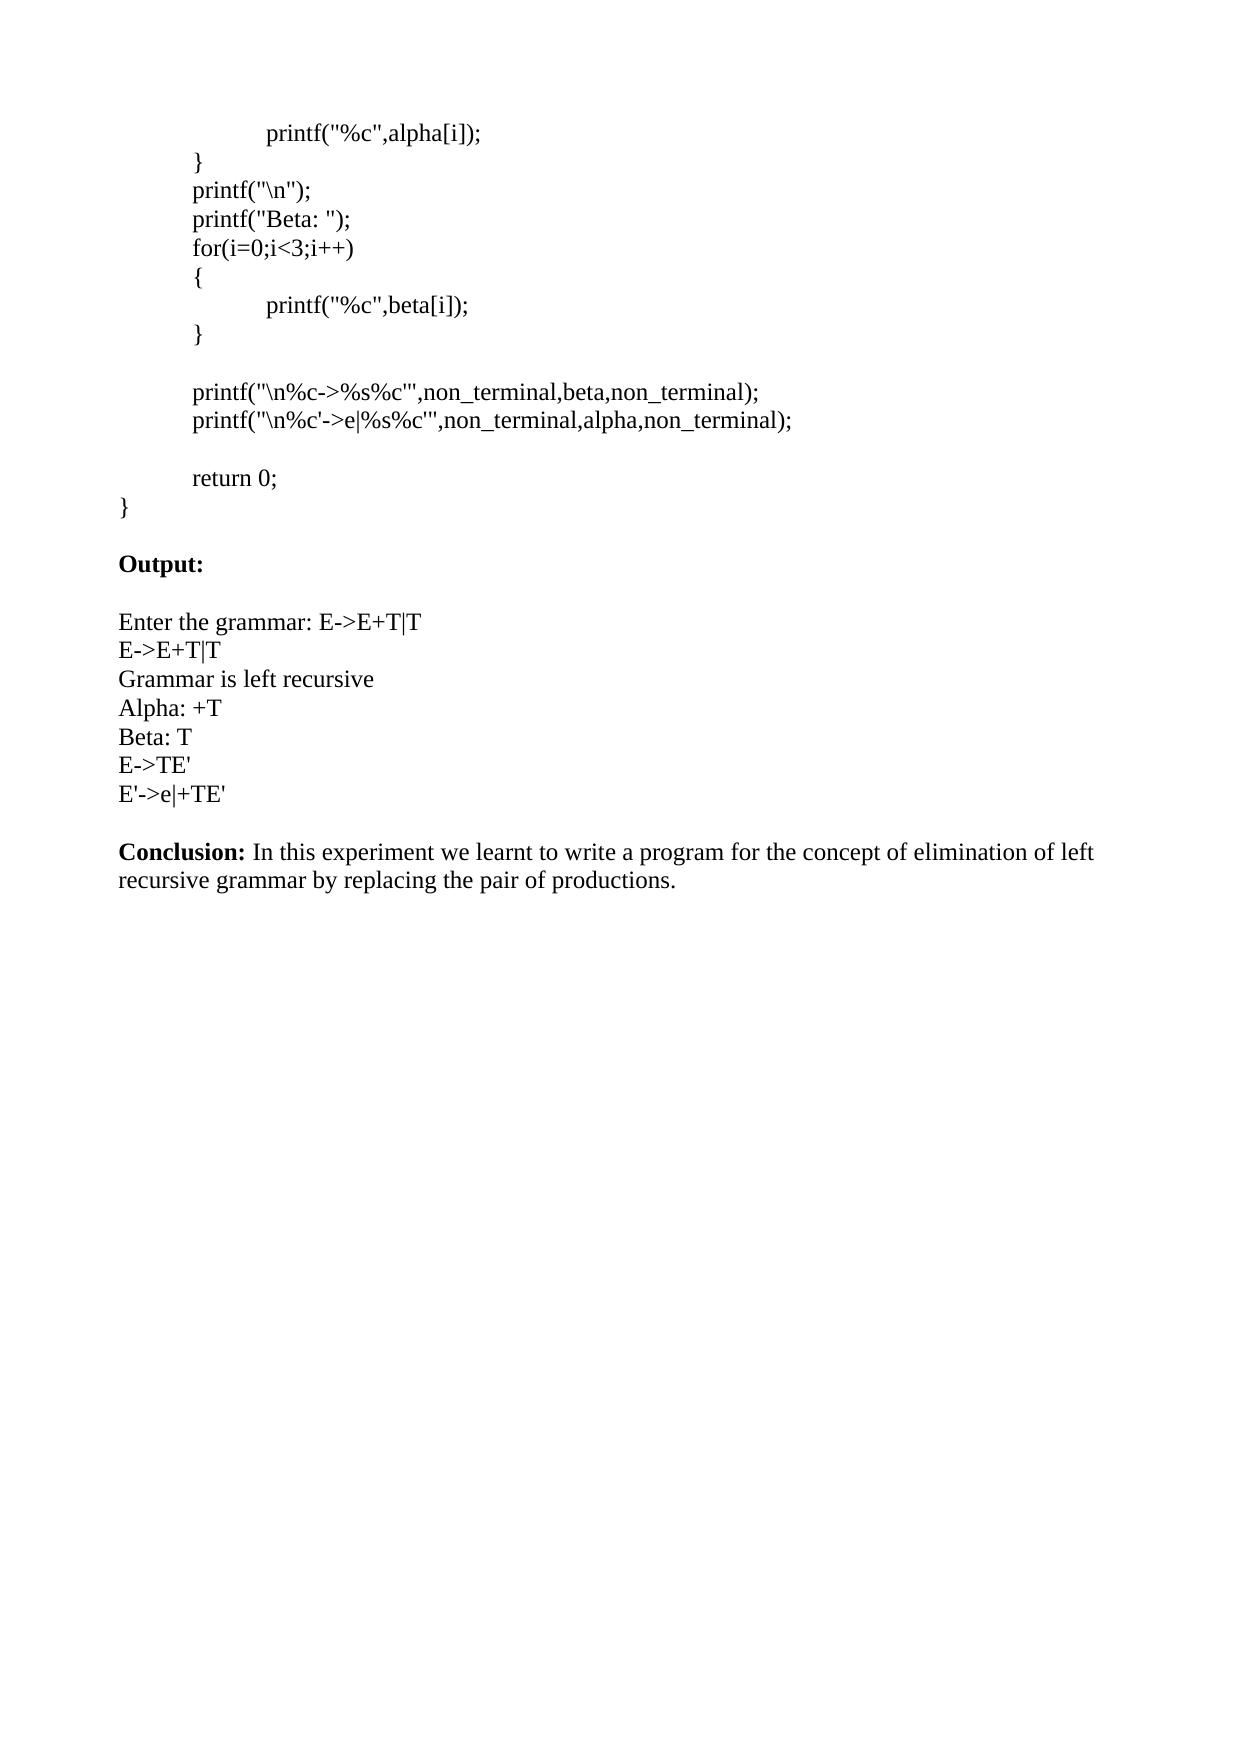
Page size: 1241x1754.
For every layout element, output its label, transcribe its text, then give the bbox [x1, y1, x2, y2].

text printf("%c",alpha[i]); [118, 118, 1122, 147]
text return 0; [118, 463, 1122, 492]
text E->TE' [118, 751, 1122, 779]
text Output: [118, 549, 1122, 578]
text { [118, 262, 1122, 291]
text E->E+T|T [118, 636, 1122, 664]
text for(i=0;i<3;i++) [118, 233, 1122, 262]
text Alpha: +T [118, 693, 1122, 722]
text printf("Beta: "); [118, 204, 1122, 233]
text } [118, 147, 1122, 176]
text Beta: T [118, 722, 1122, 751]
text printf("\n%c->%s%c'",non_terminal,beta,non_terminal); [118, 377, 1122, 406]
text Grammar is left recursive [118, 664, 1122, 693]
text E'->e|+TE' [118, 779, 1122, 808]
text printf("\n"); [118, 176, 1122, 204]
text } [118, 319, 1122, 348]
text Conclusion: In this experiment we learnt to write a program for the concept of elimination of left recursive grammar by replacing the pair of productions. [118, 837, 1122, 894]
text } [118, 492, 1122, 521]
text printf("\n%c'->e|%s%c'",non_terminal,alpha,non_terminal); [118, 406, 1122, 434]
text Enter the grammar: E->E+T|T [118, 607, 1122, 636]
text printf("%c",beta[i]); [118, 291, 1122, 319]
